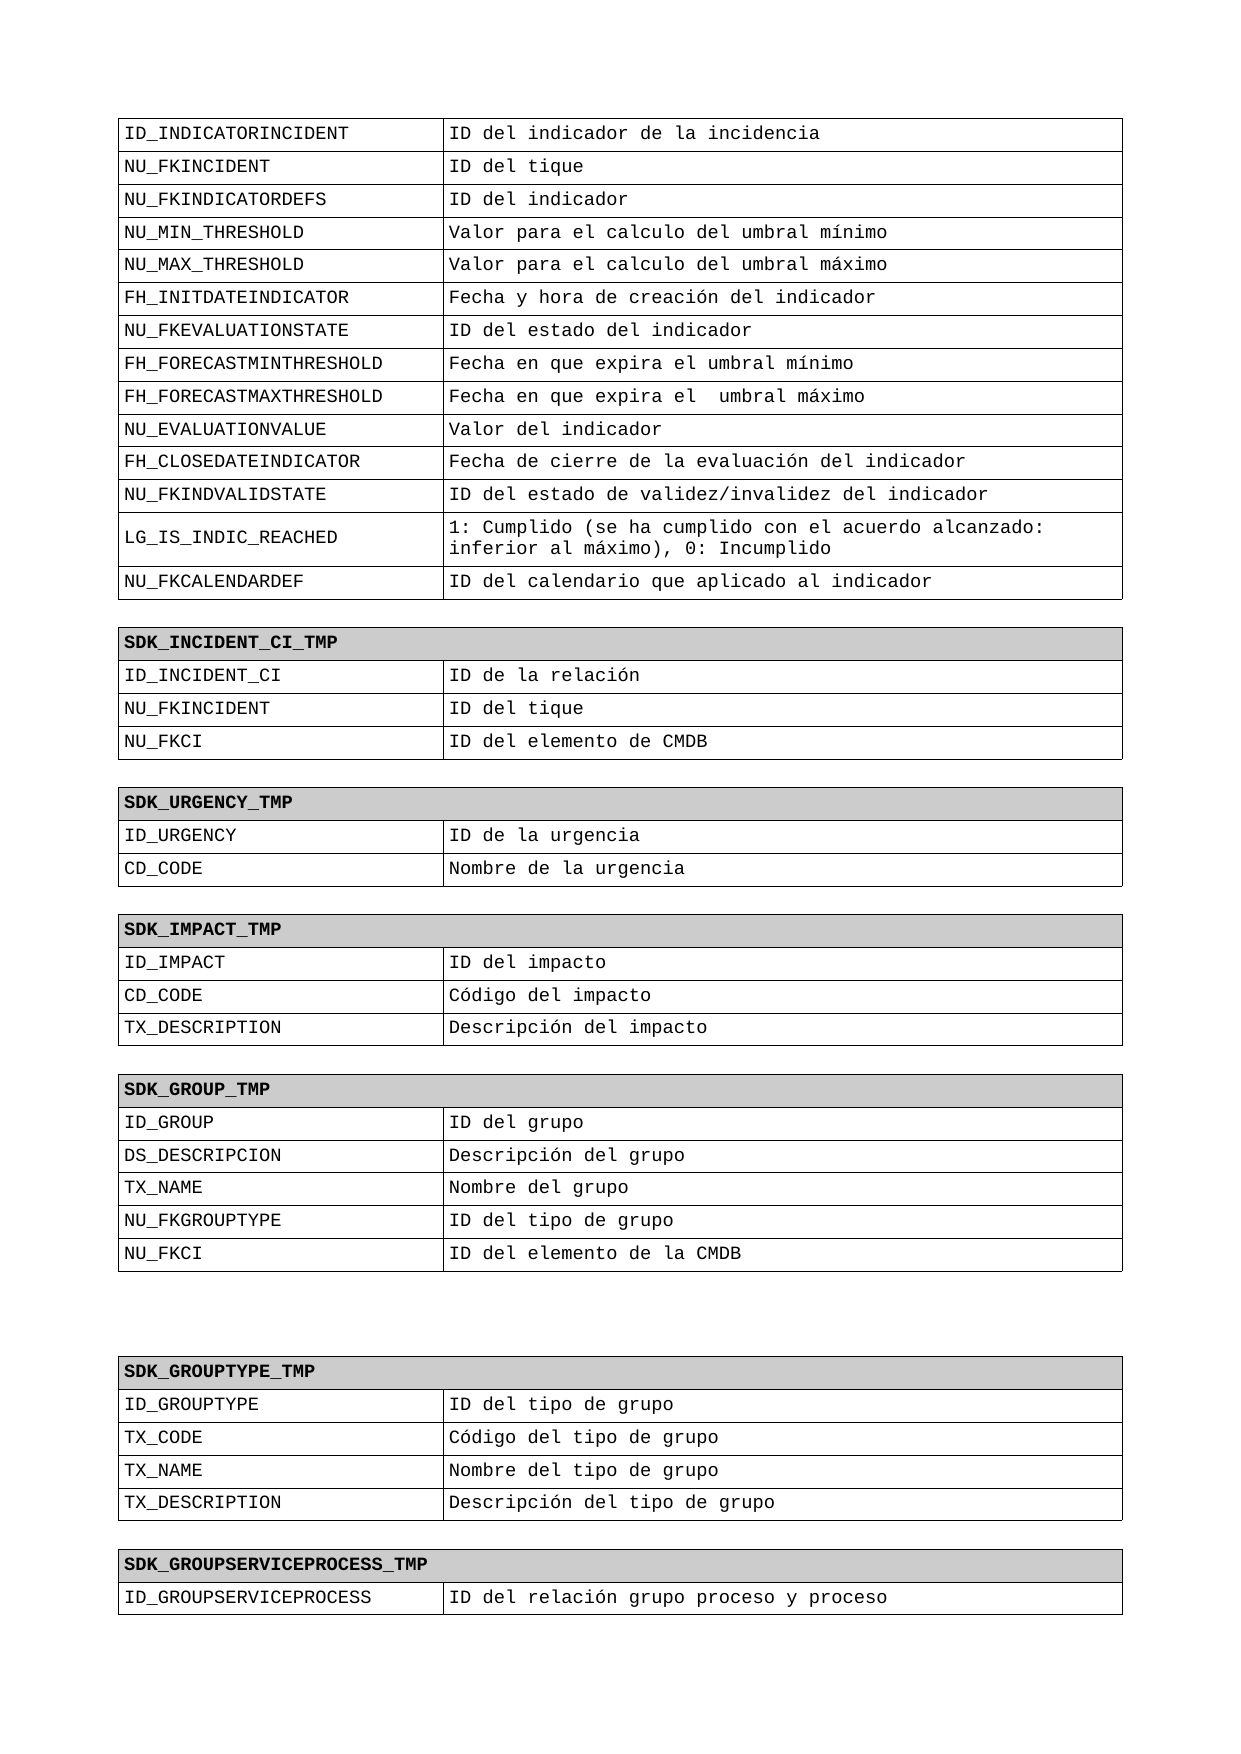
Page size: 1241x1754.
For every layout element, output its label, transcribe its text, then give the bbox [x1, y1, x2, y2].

table_cell ID del impacto [444, 948, 1122, 980]
table_cell Valor del indicador [444, 415, 1122, 446]
table_cell ID del relación grupo proceso y proceso [444, 1583, 1122, 1614]
table_cell Fecha en que expira el umbral máximo [444, 382, 1122, 413]
table_cell ID de la urgencia [444, 821, 1122, 853]
table_cell ID_INDICATORINCIDENT [119, 119, 443, 151]
table_cell FH_FORECASTMINTHRESHOLD [119, 349, 443, 381]
table_cell ID del elemento de CMDB [444, 727, 1122, 758]
table_cell ID_URGENCY [119, 821, 443, 853]
table_cell Descripción del impacto [444, 1014, 1122, 1045]
table_header SDK_GROUPSERVICEPROCESS_TMP [119, 1550, 1122, 1582]
table_cell Código del tipo de grupo [444, 1423, 1122, 1454]
table_cell NU_FKINDVALIDSTATE [119, 480, 443, 512]
table_cell NU_FKCI [119, 1239, 443, 1271]
table_cell ID del elemento de la CMDB [444, 1239, 1122, 1271]
table_cell ID del estado del indicador [444, 316, 1122, 348]
table_cell Fecha en que expira el umbral mínimo [444, 349, 1122, 381]
table_cell Nombre del tipo de grupo [444, 1456, 1122, 1487]
table_header SDK_IMPACT_TMP [119, 915, 1122, 947]
table_cell ID del tipo de grupo [444, 1390, 1122, 1422]
table_cell Valor para el calculo del umbral máximo [444, 250, 1122, 282]
table_cell TX_NAME [119, 1456, 443, 1487]
table_cell ID del tique [444, 152, 1122, 184]
table_cell ID_INCIDENT_CI [119, 661, 443, 693]
table_cell CD_CODE [119, 854, 443, 886]
table_cell ID del estado de validez/invalidez del indicador [444, 480, 1122, 512]
table_cell DS_DESCRIPCION [119, 1141, 443, 1172]
table_cell FH_FORECASTMAXTHRESHOLD [119, 382, 443, 413]
table_cell NU_FKINCIDENT [119, 152, 443, 184]
table_header SDK_GROUP_TMP [119, 1075, 1122, 1107]
table_cell Descripción del tipo de grupo [444, 1489, 1122, 1520]
table_cell ID del indicador [444, 185, 1122, 217]
table_header SDK_GROUPTYPE_TMP [119, 1357, 1122, 1389]
table_cell 1: Cumplido (se ha cumplido con el acuerdo alcanzado: inferior al máximo), 0: Incumplido [444, 513, 1122, 566]
table_cell NU_FKGROUPTYPE [119, 1206, 443, 1238]
table_cell NU_FKEVALUATIONSTATE [119, 316, 443, 348]
table_cell ID del calendario que aplicado al indicador [444, 567, 1122, 599]
table_cell Fecha de cierre de la evaluación del indicador [444, 447, 1122, 479]
table_cell ID_GROUPSERVICEPROCESS [119, 1583, 443, 1614]
table_cell ID_IMPACT [119, 948, 443, 980]
table_cell ID del tipo de grupo [444, 1206, 1122, 1238]
table_cell CD_CODE [119, 981, 443, 1012]
table_cell NU_FKCI [119, 727, 443, 758]
table_cell TX_DESCRIPTION [119, 1014, 443, 1045]
table_cell ID_GROUPTYPE [119, 1390, 443, 1422]
table_cell FH_INITDATEINDICATOR [119, 283, 443, 315]
table_cell ID del tique [444, 694, 1122, 726]
table_cell ID del indicador de la incidencia [444, 119, 1122, 151]
table_cell Valor para el calculo del umbral mínimo [444, 218, 1122, 249]
table_cell NU_MAX_THRESHOLD [119, 250, 443, 282]
table_cell Descripción del grupo [444, 1141, 1122, 1172]
table_cell NU_FKCALENDARDEF [119, 567, 443, 599]
table_cell Código del impacto [444, 981, 1122, 1012]
table_cell ID_GROUP [119, 1108, 443, 1139]
table_cell TX_NAME [119, 1173, 443, 1205]
table_cell Nombre de la urgencia [444, 854, 1122, 886]
table_cell NU_MIN_THRESHOLD [119, 218, 443, 249]
table_cell ID de la relación [444, 661, 1122, 693]
table_header SDK_URGENCY_TMP [119, 788, 1122, 820]
table_header SDK_INCIDENT_CI_TMP [119, 628, 1122, 660]
table_cell NU_EVALUATIONVALUE [119, 415, 443, 446]
table_cell LG_IS_INDIC_REACHED [119, 513, 443, 566]
table_cell NU_FKINCIDENT [119, 694, 443, 726]
table_cell TX_DESCRIPTION [119, 1489, 443, 1520]
table_cell Fecha y hora de creación del indicador [444, 283, 1122, 315]
table_cell ID del grupo [444, 1108, 1122, 1139]
table_cell NU_FKINDICATORDEFS [119, 185, 443, 217]
table_cell TX_CODE [119, 1423, 443, 1454]
table_cell FH_CLOSEDATEINDICATOR [119, 447, 443, 479]
table_cell Nombre del grupo [444, 1173, 1122, 1205]
